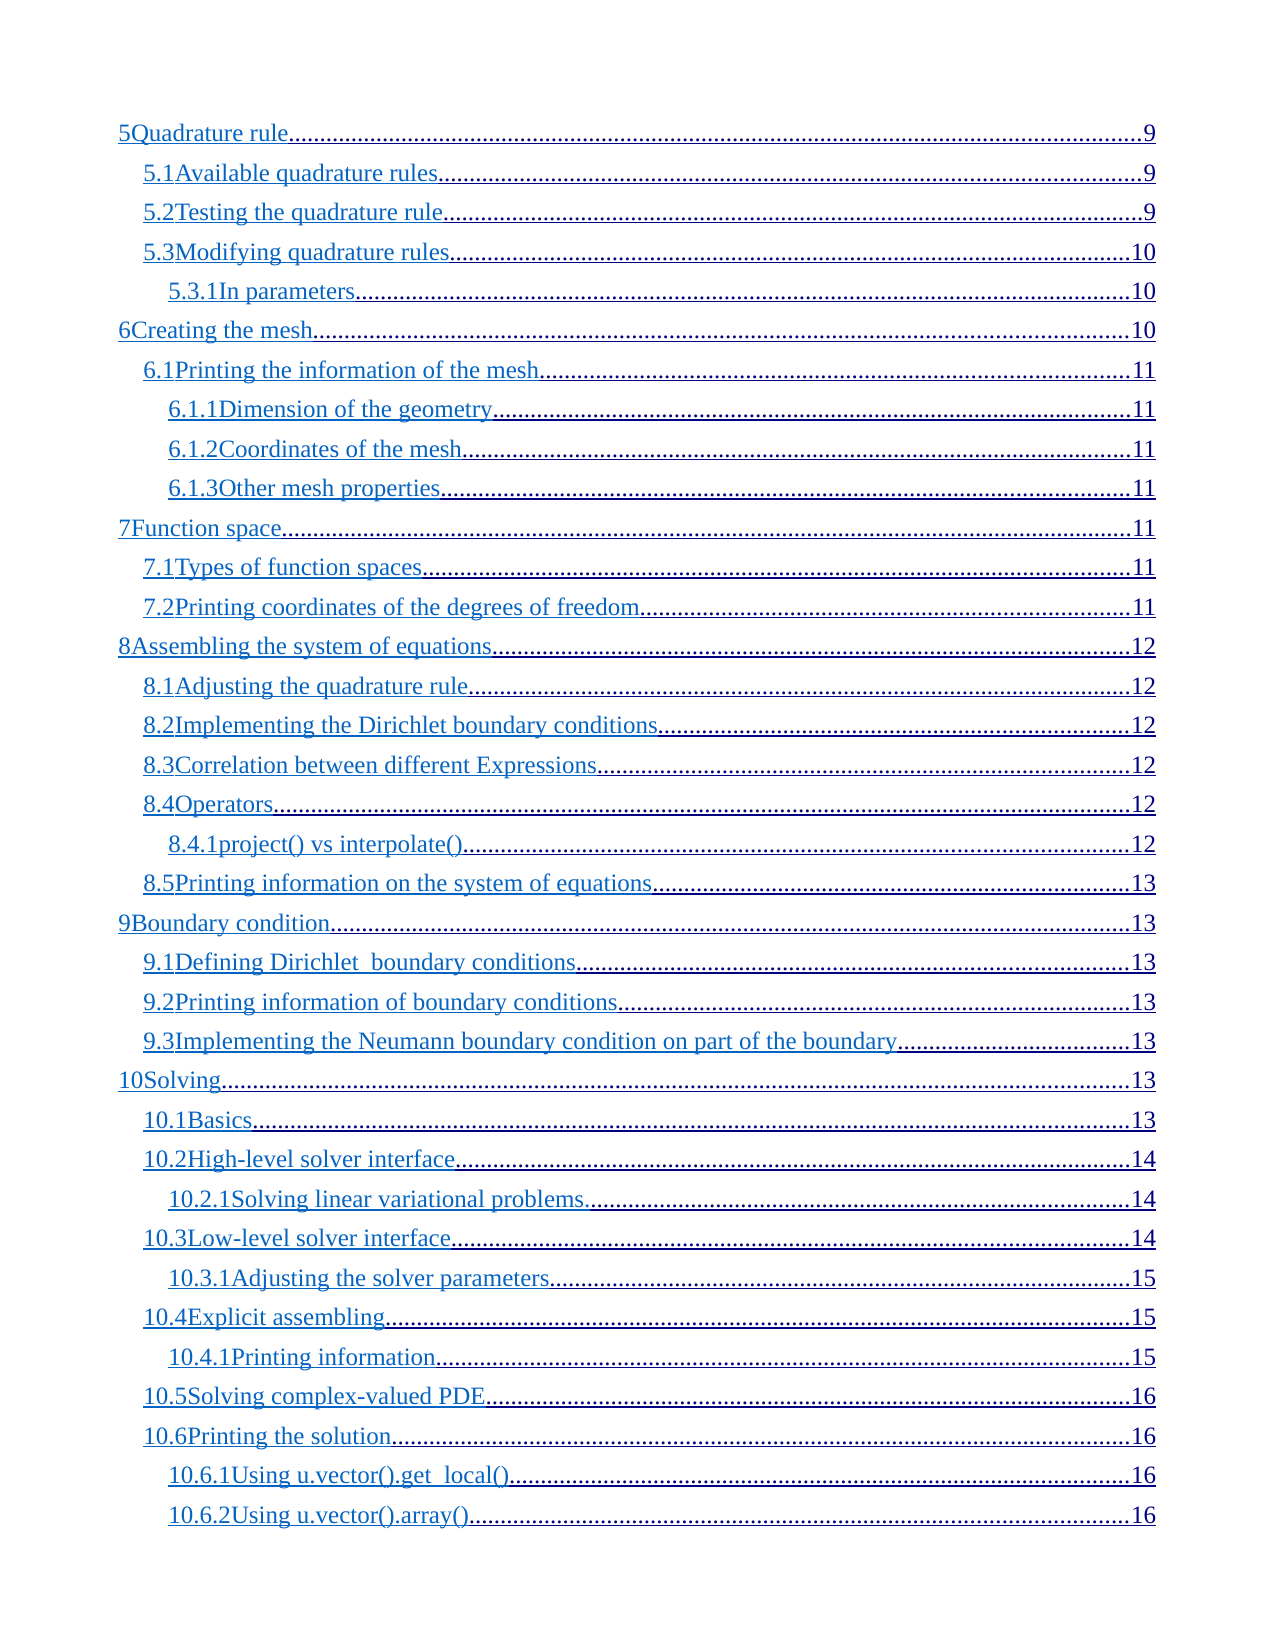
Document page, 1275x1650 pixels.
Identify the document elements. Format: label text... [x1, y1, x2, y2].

text 7.1 Types of function spaces 11 [143, 552, 1157, 581]
text 10.5 Solving complex-valued PDE 16 [143, 1381, 1157, 1411]
text 5.2 Testing the quadrature rule 9 [143, 197, 1157, 226]
text 10.4.1 Printing information 15 [168, 1342, 1157, 1371]
text 10 Solving 13 [118, 1066, 1157, 1095]
text 10.4 Explicit assembling 15 [143, 1302, 1157, 1332]
text 8.2 Implementing the Dirichlet boundary conditions 12 [143, 710, 1157, 739]
text 9 Boundary condition 13 [118, 908, 1157, 937]
text 9.3 Implementing the Neumann boundary condition on part of the boundary 13 [143, 1026, 1157, 1055]
text 6.1.3 Other mesh properties 11 [168, 473, 1157, 502]
text 6.1.2 Coordinates of the mesh 11 [168, 434, 1157, 463]
text 10.6.1 Using u.vector().get_local() 16 [168, 1460, 1157, 1489]
text 5.1 Available quadrature rules 9 [143, 158, 1157, 187]
text 8 Assembling the system of equations 12 [118, 631, 1157, 660]
text 8.3 Correlation between different Expressions 12 [143, 750, 1157, 779]
text 5 Quadrature rule 9 [118, 118, 1157, 147]
text 10.3 Low-level solver interface 14 [143, 1223, 1157, 1253]
text 8.4 Operators 12 [143, 789, 1157, 818]
text 10.3.1 Adjusting the solver parameters 15 [168, 1263, 1157, 1292]
text 5.3.1 In parameters 10 [168, 276, 1157, 305]
text 7.2 Printing coordinates of the degrees of freedom 11 [143, 592, 1157, 621]
text 10.6 Printing the solution 16 [143, 1421, 1157, 1450]
text 6.1 Printing the information of the mesh 11 [143, 355, 1157, 384]
text 10.1 Basics 13 [143, 1105, 1157, 1134]
text 6 Creating the mesh 10 [118, 316, 1157, 344]
text 7 Function space 11 [118, 513, 1157, 542]
text 10.2.1 Solving linear variational problems. 14 [168, 1184, 1157, 1213]
text 8.4.1 project() vs interpolate() 12 [168, 829, 1157, 858]
text 8.5 Printing information on the system of equations 13 [143, 868, 1157, 897]
text 5.3 Modifying quadrature rules 10 [143, 237, 1157, 266]
text 9.2 Printing information of boundary conditions 13 [143, 987, 1157, 1016]
text 6.1.1 Dimension of the geometry 11 [168, 394, 1157, 423]
text 10.2 High-level solver interface 14 [143, 1144, 1157, 1174]
text 9.1 Defining Dirichlet boundary conditions 13 [143, 947, 1157, 976]
text 10.6.2 Using u.vector().array() 16 [168, 1500, 1157, 1529]
text 8.1 Adjusting the quadrature rule 12 [143, 671, 1157, 700]
